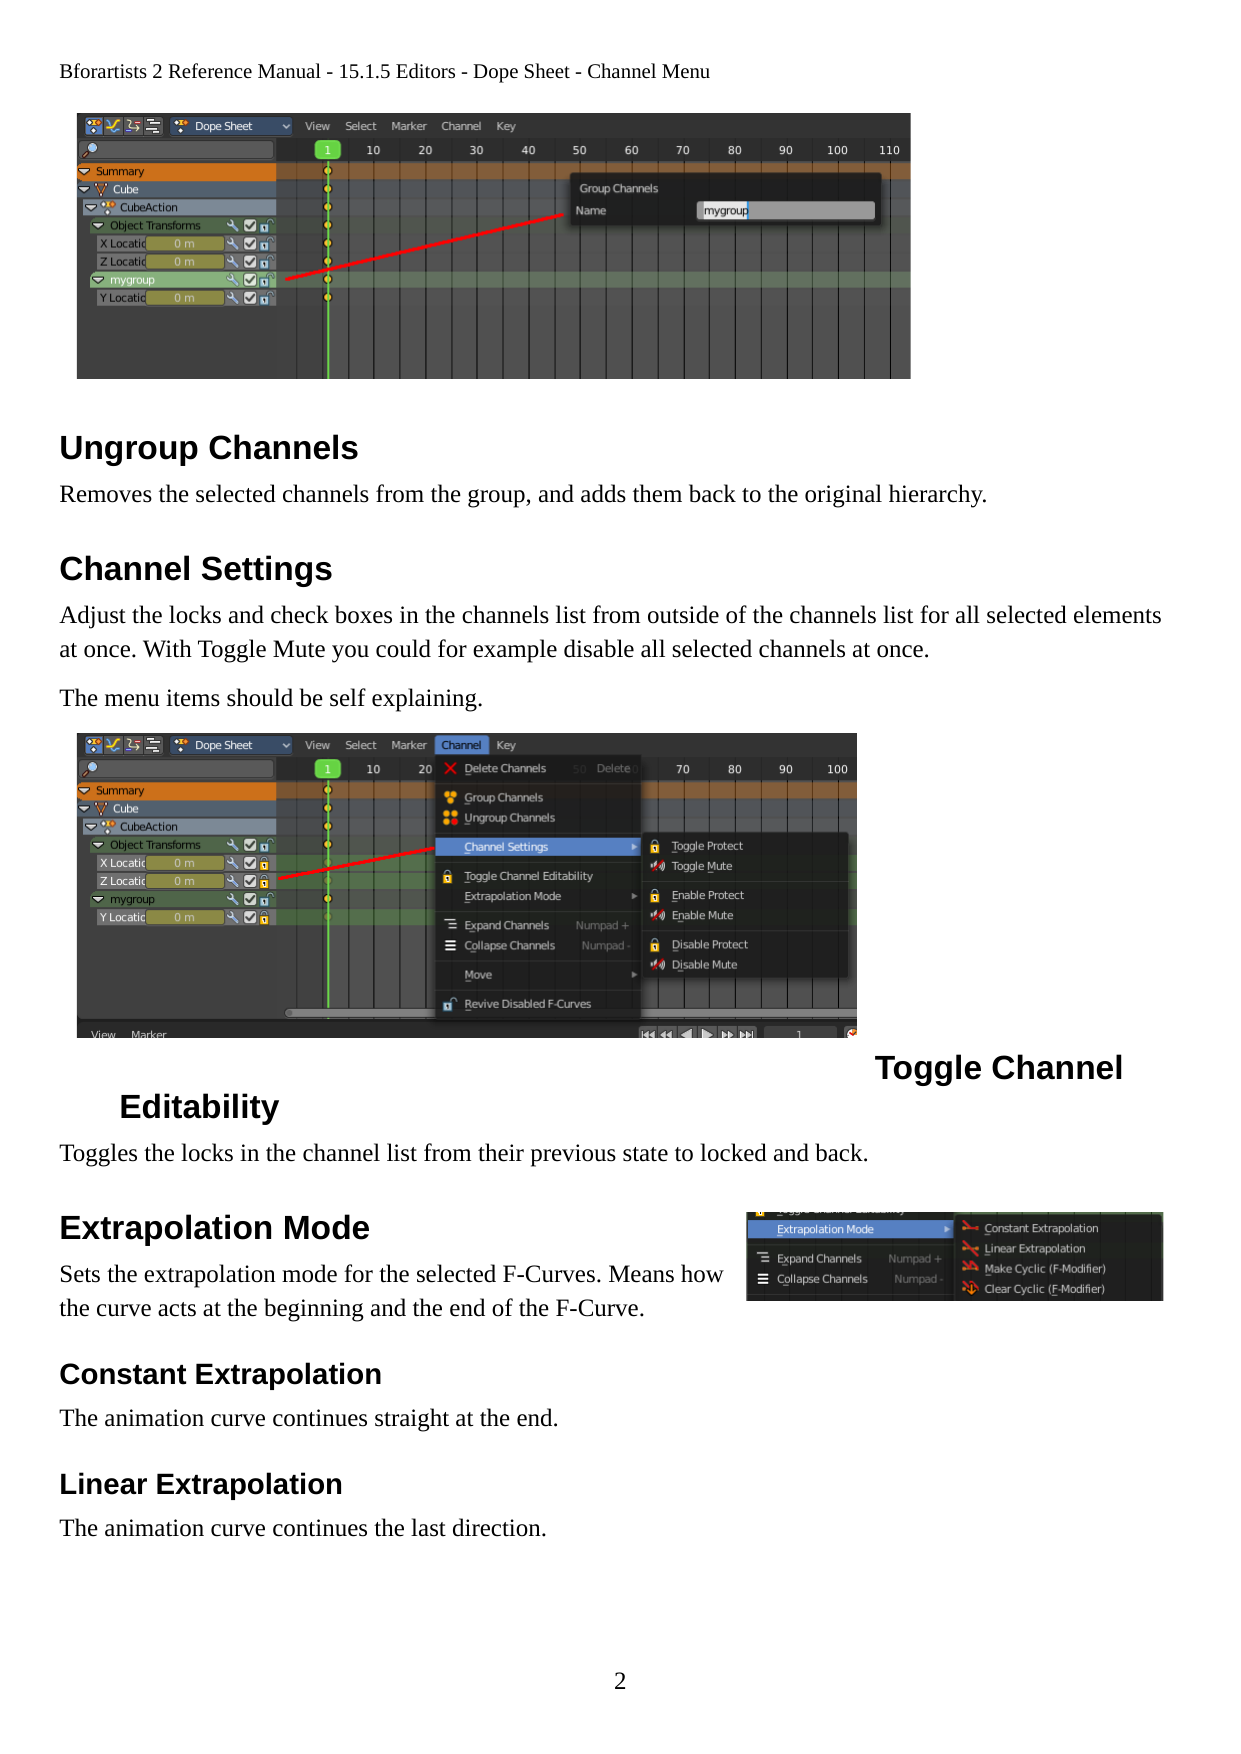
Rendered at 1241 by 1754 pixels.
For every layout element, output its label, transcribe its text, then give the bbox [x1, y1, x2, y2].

subtitle Toggle Channel Editability [59, 1048, 1181, 1125]
text Adjust the locks and check boxes in the channels list from outside of the channels list for all selected elements at once. With Toggle Mute you could for example disable all selected channels at once. [59, 600, 1181, 663]
picture [746, 1212, 1164, 1301]
text Removes the selected channels from the group, and adds them back to the original hierarchy. [59, 479, 1181, 508]
picture [76, 733, 857, 1038]
text The animation curve continues the last direction. [59, 1513, 1181, 1542]
picture [76, 113, 911, 379]
subtitle Linear Extrapolation [59, 1467, 1181, 1500]
subtitle Extrapolation Mode [59, 1207, 1181, 1246]
text Toggles the locks in the channel list from their previous state to locked and back. [59, 1138, 1181, 1166]
text The animation curve continues straight at the end. [59, 1403, 1181, 1432]
subtitle Ungroup Channels [59, 428, 1181, 466]
text The menu items should be self explaining. [59, 683, 1181, 712]
subtitle Constant Extrapolation [59, 1357, 1181, 1391]
subtitle Channel Settings [59, 549, 1181, 587]
text Sets the extrapolation mode for the selected F-Curves. Means how the curve acts at the beginning and the end of the F-Curve. [59, 1259, 1181, 1322]
